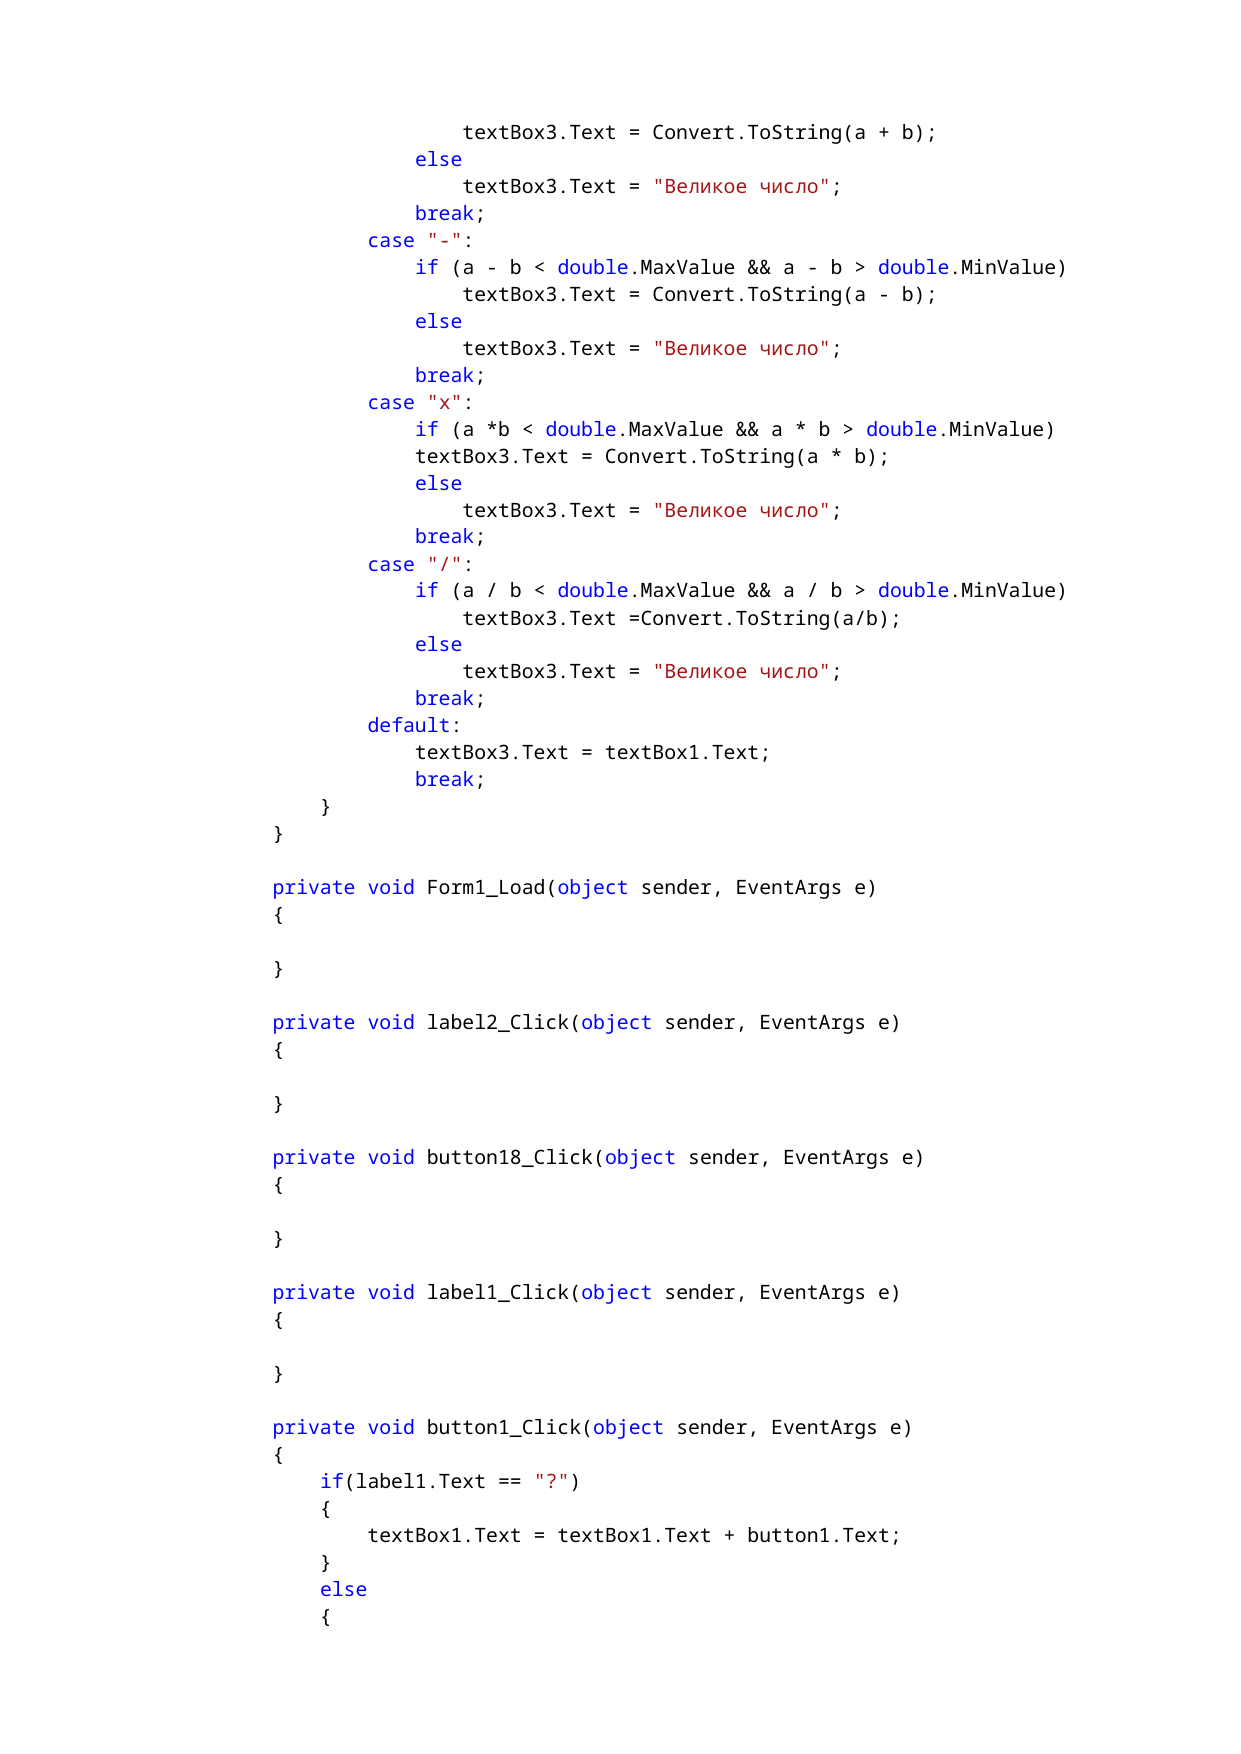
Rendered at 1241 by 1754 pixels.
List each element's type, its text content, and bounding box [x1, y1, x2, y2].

text textBox3.Text = "Великое число"; [177, 658, 1152, 685]
text case "/": [177, 550, 1152, 577]
text else [177, 469, 1152, 496]
text private void button1_Click(object sender, EventArgs e) [177, 1413, 1152, 1440]
text if (a *b < double.MaxValue && a * b > double.MinValue) [177, 415, 1152, 442]
text } [177, 1548, 1152, 1575]
text { [177, 1305, 1152, 1332]
text case "x": [177, 388, 1152, 415]
text private void label1_Click(object sender, EventArgs e) [177, 1278, 1152, 1305]
text default: [177, 712, 1152, 739]
text } [177, 1224, 1152, 1251]
text { [177, 1035, 1152, 1062]
text } [177, 819, 1152, 847]
text textBox3.Text = Convert.ToString(a + b); [177, 118, 1152, 145]
text if(label1.Text == "?") [177, 1467, 1152, 1494]
text } [177, 1359, 1152, 1386]
text break; [177, 685, 1152, 712]
text textBox3.Text =Convert.ToString(a/b); [177, 604, 1152, 631]
text textBox3.Text = Convert.ToString(a - b); [177, 280, 1152, 307]
text break; [177, 199, 1152, 226]
text if (a / b < double.MaxValue && a / b > double.MinValue) [177, 577, 1152, 604]
text else [177, 307, 1152, 334]
text else [177, 145, 1152, 172]
text break; [177, 361, 1152, 388]
text case "-": [177, 226, 1152, 253]
text private void label2_Click(object sender, EventArgs e) [177, 1008, 1152, 1035]
text private void Form1_Load(object sender, EventArgs e) [177, 873, 1152, 901]
text else [177, 1575, 1152, 1602]
text { [177, 1494, 1152, 1521]
text } [177, 1089, 1152, 1116]
text textBox3.Text = "Великое число"; [177, 496, 1152, 523]
text if (a - b < double.MaxValue && a - b > double.MinValue) [177, 253, 1152, 280]
text break; [177, 523, 1152, 550]
text textBox3.Text = textBox1.Text; [177, 739, 1152, 766]
text { [177, 901, 1152, 927]
text textBox1.Text = textBox1.Text + button1.Text; [177, 1521, 1152, 1548]
text { [177, 1602, 1152, 1629]
text textBox3.Text = "Великое число"; [177, 172, 1152, 199]
text textBox3.Text = Convert.ToString(a * b); [177, 442, 1152, 469]
text } [177, 793, 1152, 819]
text else [177, 631, 1152, 658]
text textBox3.Text = "Великое число"; [177, 334, 1152, 361]
text { [177, 1440, 1152, 1467]
text } [177, 954, 1152, 981]
text break; [177, 766, 1152, 793]
text { [177, 1170, 1152, 1197]
text private void button18_Click(object sender, EventArgs e) [177, 1143, 1152, 1170]
